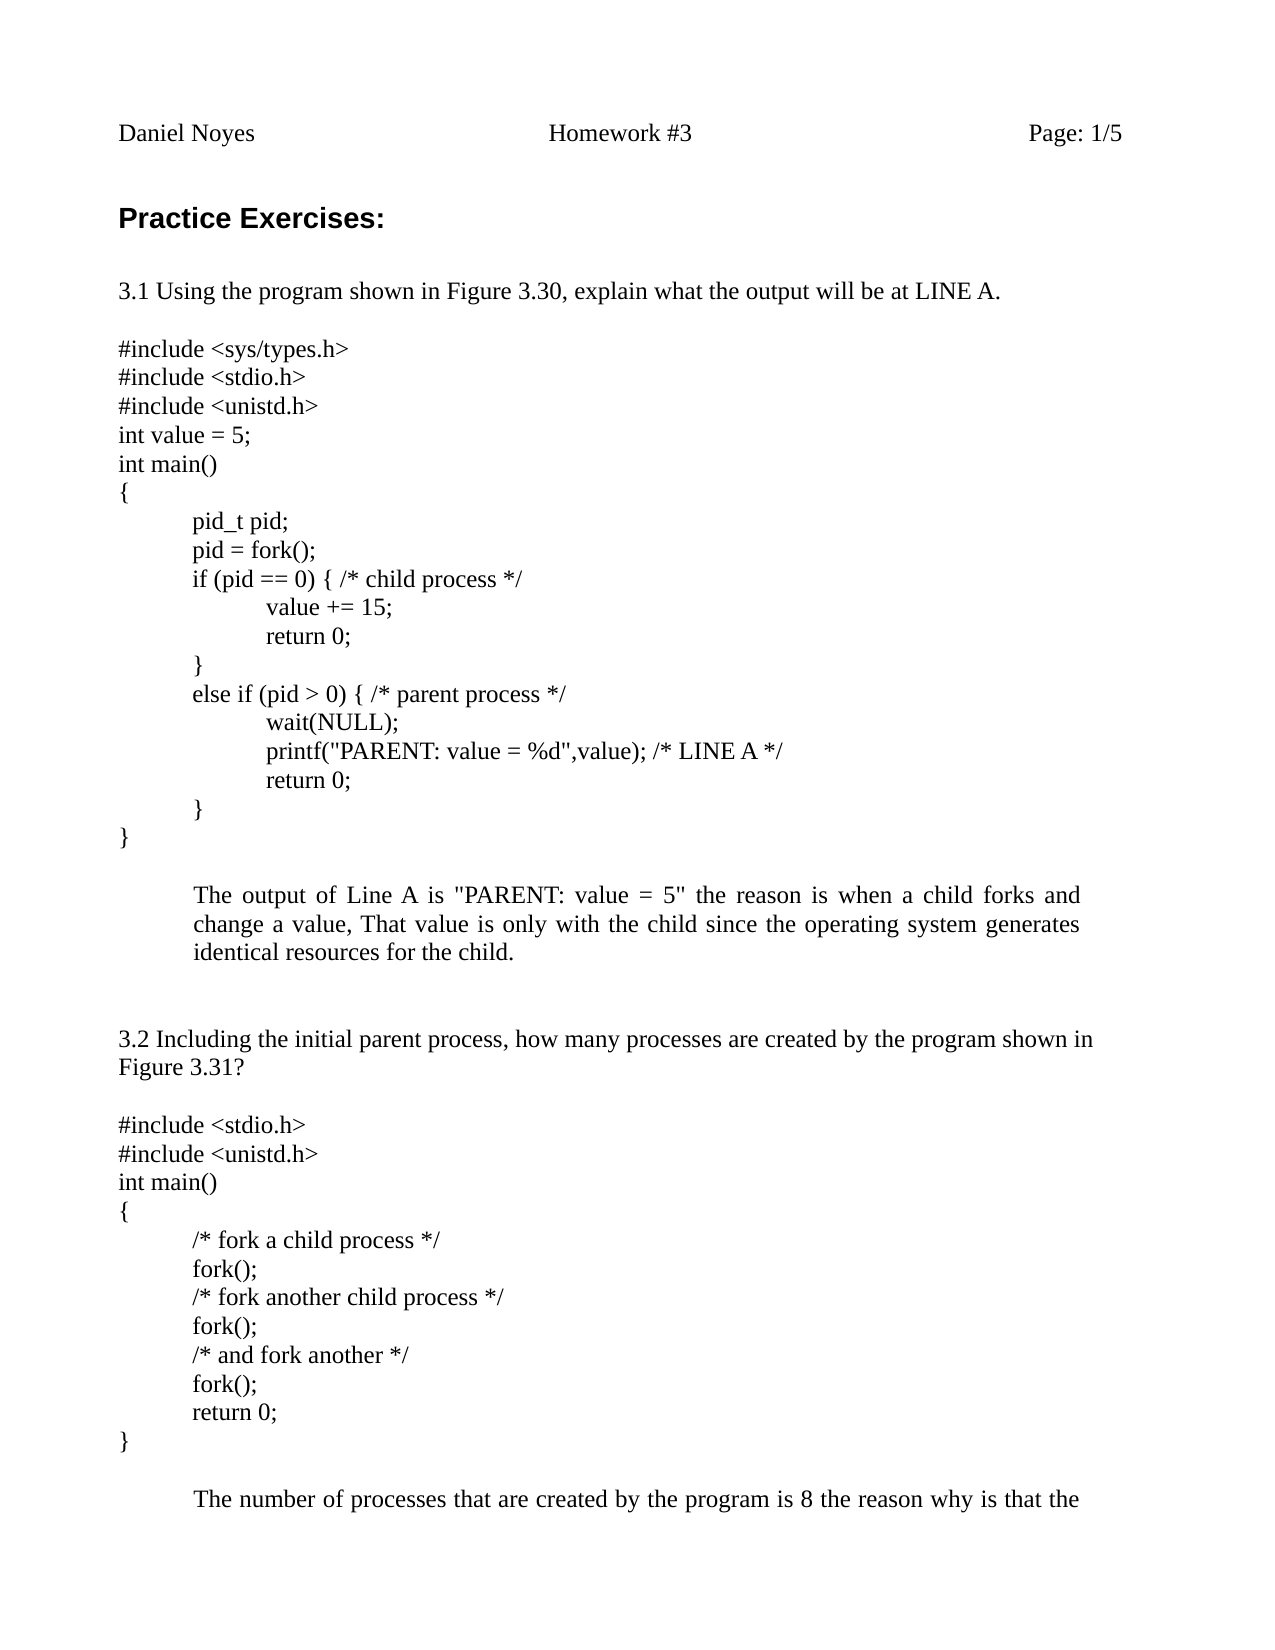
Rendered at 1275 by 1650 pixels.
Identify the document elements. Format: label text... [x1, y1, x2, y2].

text int value = 5; [118, 420, 1157, 449]
text /* and fork another */ [118, 1340, 1157, 1369]
text return 0; [118, 621, 1157, 650]
text return 0; [118, 765, 1157, 794]
text value += 15; [118, 592, 1157, 621]
text wait(NULL); [118, 707, 1157, 736]
text The number of processes that are created by the program is 8 the reason why is that the [193, 1484, 1082, 1512]
text #include <stdio.h> [118, 362, 1157, 391]
text return 0; [118, 1397, 1157, 1426]
text if (pid == 0) { /* child process */ [118, 564, 1157, 592]
text 3.1 Using the program shown in Figure 3.30, explain what the output will be at LINE A. [118, 276, 1157, 305]
text pid_t pid; [118, 506, 1157, 535]
text { [118, 1196, 1157, 1225]
text } [118, 1426, 1157, 1455]
text 3.2 Including the initial parent process, how many processes are created by the program shown in Figure 3.31? [118, 1024, 1157, 1081]
text fork(); [118, 1254, 1157, 1282]
text } [118, 794, 1157, 822]
text int main() [118, 1167, 1157, 1196]
text printf("PARENT: value = %d",value); /* LINE A */ [118, 736, 1157, 765]
text fork(); [118, 1369, 1157, 1397]
subtitle Practice Exercises: [118, 201, 1157, 235]
text #include <unistd.h> [118, 391, 1157, 420]
text } [118, 822, 1157, 851]
text pid = fork(); [118, 535, 1157, 564]
text #include <sys/types.h> [118, 334, 1157, 362]
text else if (pid > 0) { /* parent process */ [118, 679, 1157, 707]
text { [118, 477, 1157, 506]
text /* fork a child process */ [118, 1225, 1157, 1254]
text The output of Line A is "PARENT: value = 5" the reason is when a child forks and change a value, That value is only with the child since the operating system generates identical resources for the child. [193, 880, 1082, 966]
text #include <stdio.h> [118, 1110, 1157, 1139]
text } [118, 650, 1157, 679]
text /* fork another child process */ [118, 1282, 1157, 1311]
text fork(); [118, 1311, 1157, 1340]
text int main() [118, 449, 1157, 477]
text #include <unistd.h> [118, 1139, 1157, 1167]
